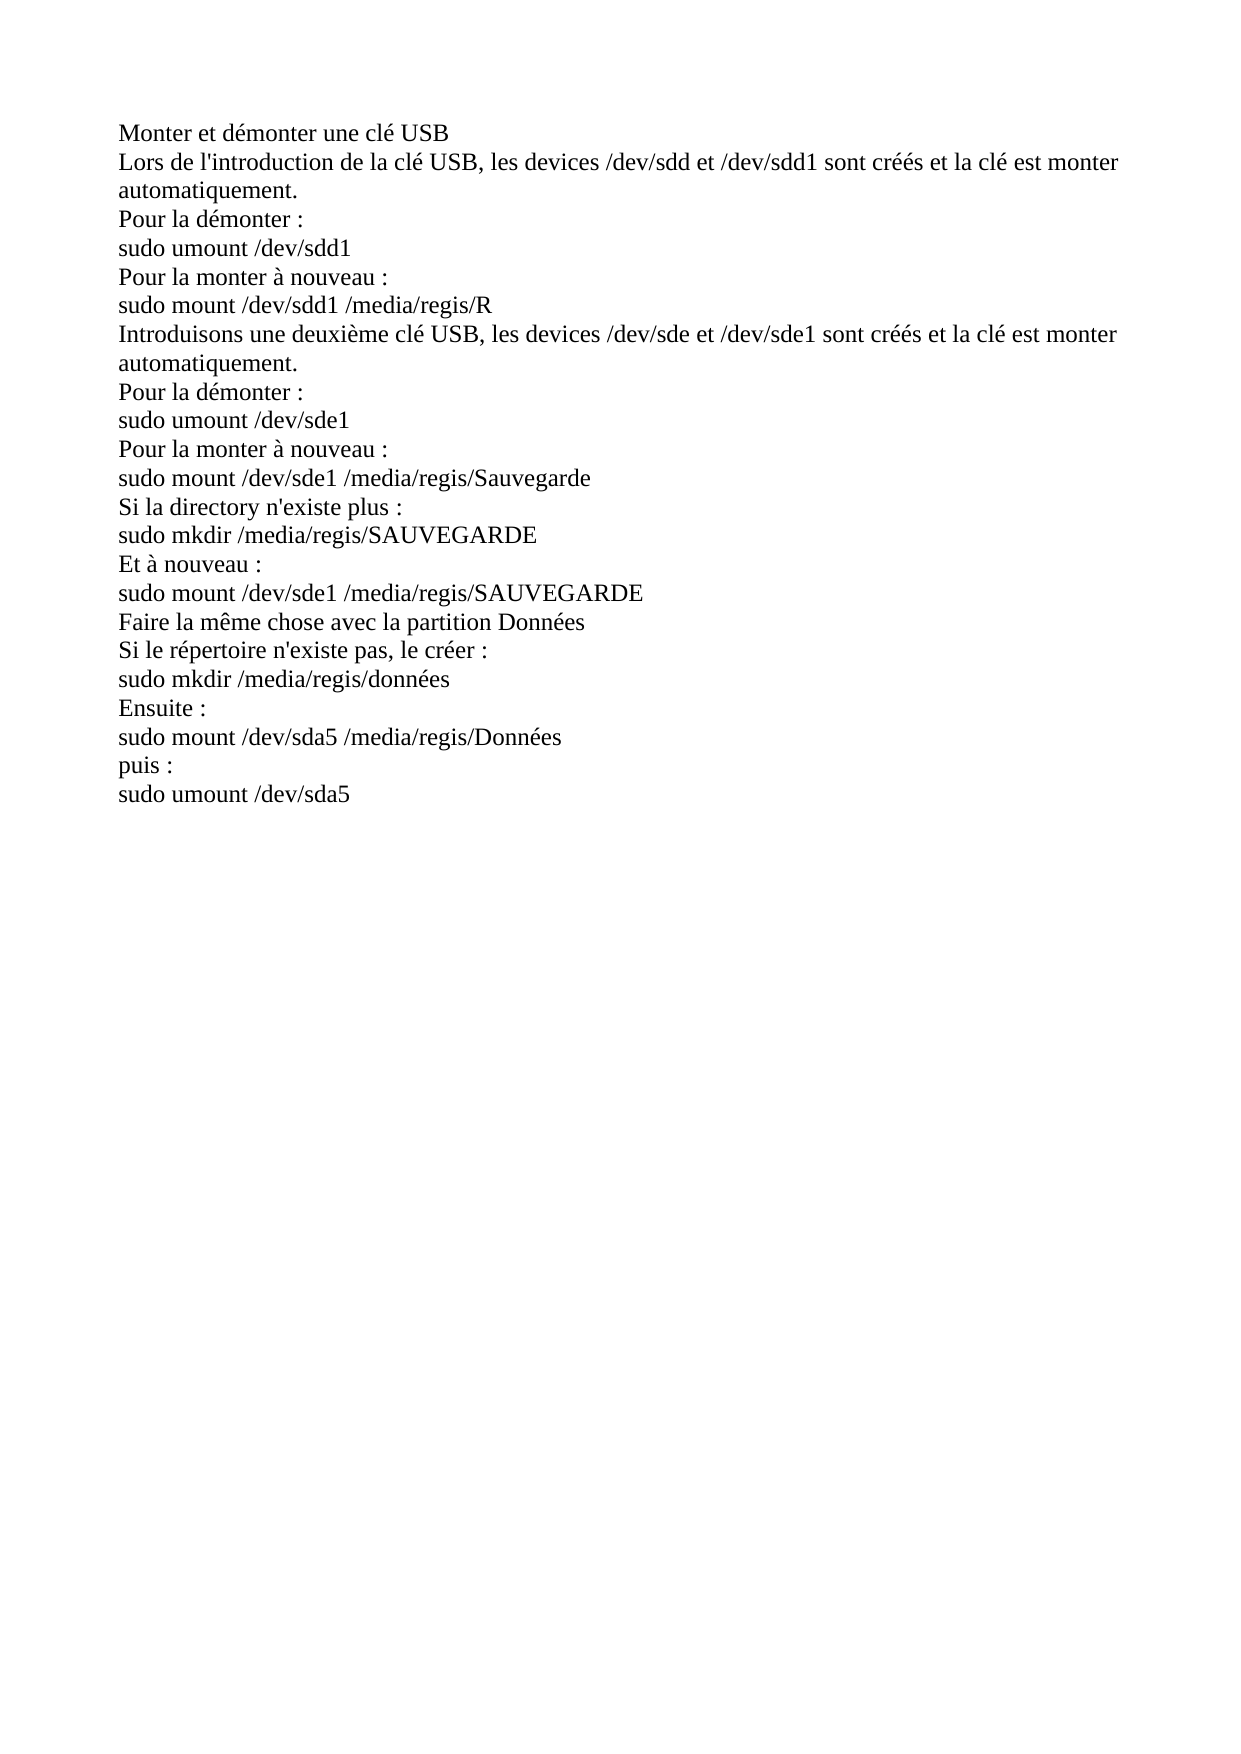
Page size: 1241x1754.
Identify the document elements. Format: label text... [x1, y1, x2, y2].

text sudo mount /dev/sde1 /media/regis/Sauvegarde [118, 463, 1122, 492]
text sudo umount /dev/sda5 [118, 779, 1122, 808]
text Si le répertoire n'existe pas, le créer : [118, 636, 1122, 664]
text Pour la démonter : [118, 204, 1122, 233]
text sudo mkdir /media/regis/données [118, 664, 1122, 693]
text sudo umount /dev/sde1 [118, 406, 1122, 434]
text sudo mount /dev/sdd1 /media/regis/R [118, 291, 1122, 319]
text Pour la monter à nouveau : [118, 262, 1122, 291]
text sudo mount /dev/sde1 /media/regis/SAUVEGARDE [118, 578, 1122, 607]
text puis : [118, 751, 1122, 779]
text Faire la même chose avec la partition Données [118, 607, 1122, 636]
text Pour la démonter : [118, 377, 1122, 406]
text Et à nouveau : [118, 549, 1122, 578]
text Introduisons une deuxième clé USB, les devices /dev/sde et /dev/sde1 sont créés et la clé est monter automatiquement. [118, 319, 1122, 377]
text Lors de l'introduction de la clé USB, les devices /dev/sdd et /dev/sdd1 sont créés et la clé est monter automatiquement. [118, 147, 1122, 204]
text Pour la monter à nouveau : [118, 434, 1122, 463]
text sudo mount /dev/sda5 /media/regis/Données [118, 722, 1122, 751]
text Monter et démonter une clé USB [118, 118, 1122, 147]
text sudo umount /dev/sdd1 [118, 233, 1122, 262]
text sudo mkdir /media/regis/SAUVEGARDE [118, 521, 1122, 549]
text Si la directory n'existe plus : [118, 492, 1122, 521]
text Ensuite : [118, 693, 1122, 722]
